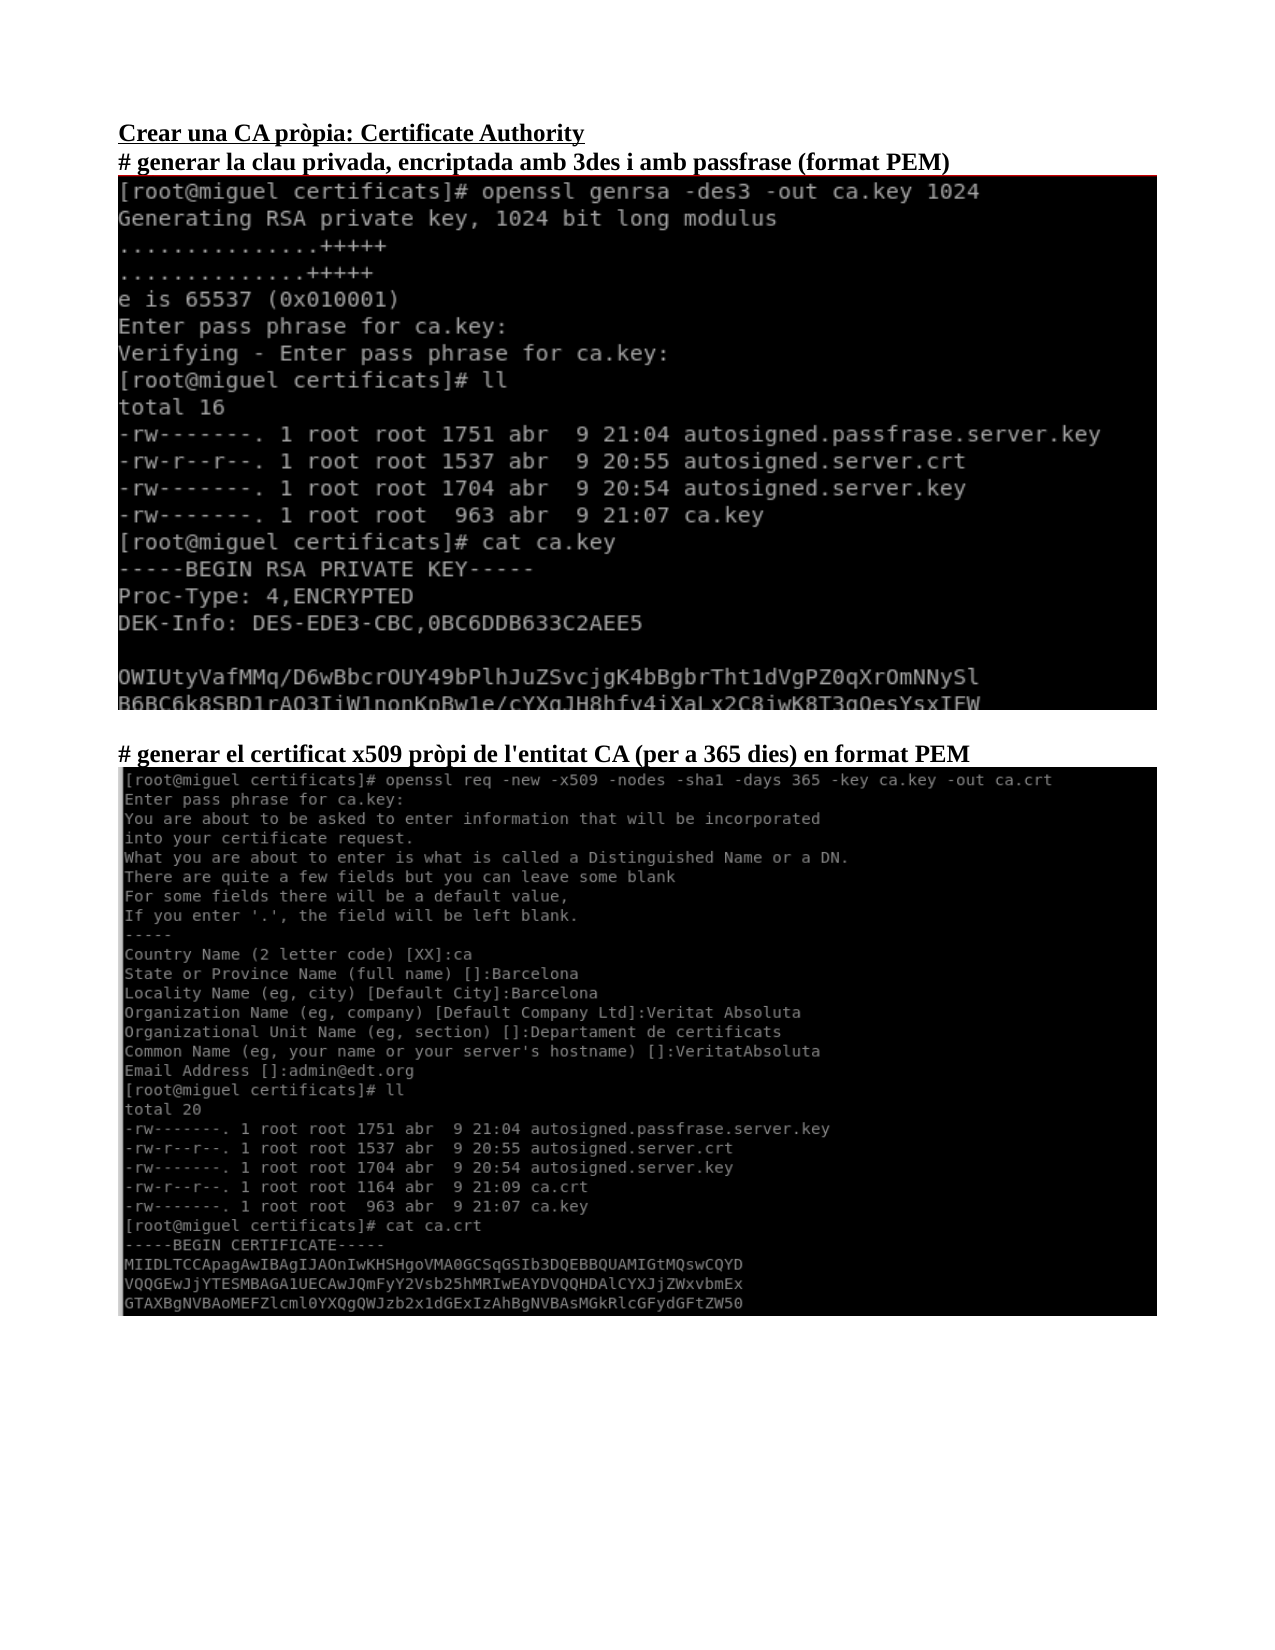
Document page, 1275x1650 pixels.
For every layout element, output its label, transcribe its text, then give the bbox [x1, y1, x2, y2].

picture [118, 175, 1157, 710]
text # generar el certificat x509 pròpi de l'entitat CA (per a 365 dies) en format PEM [118, 739, 1157, 767]
picture [118, 767, 1157, 1316]
text # generar la clau privada, encriptada amb 3des i amb passfrase (format PEM) [118, 147, 1157, 175]
text Crear una CA pròpia: Certificate Authority [118, 118, 1157, 147]
